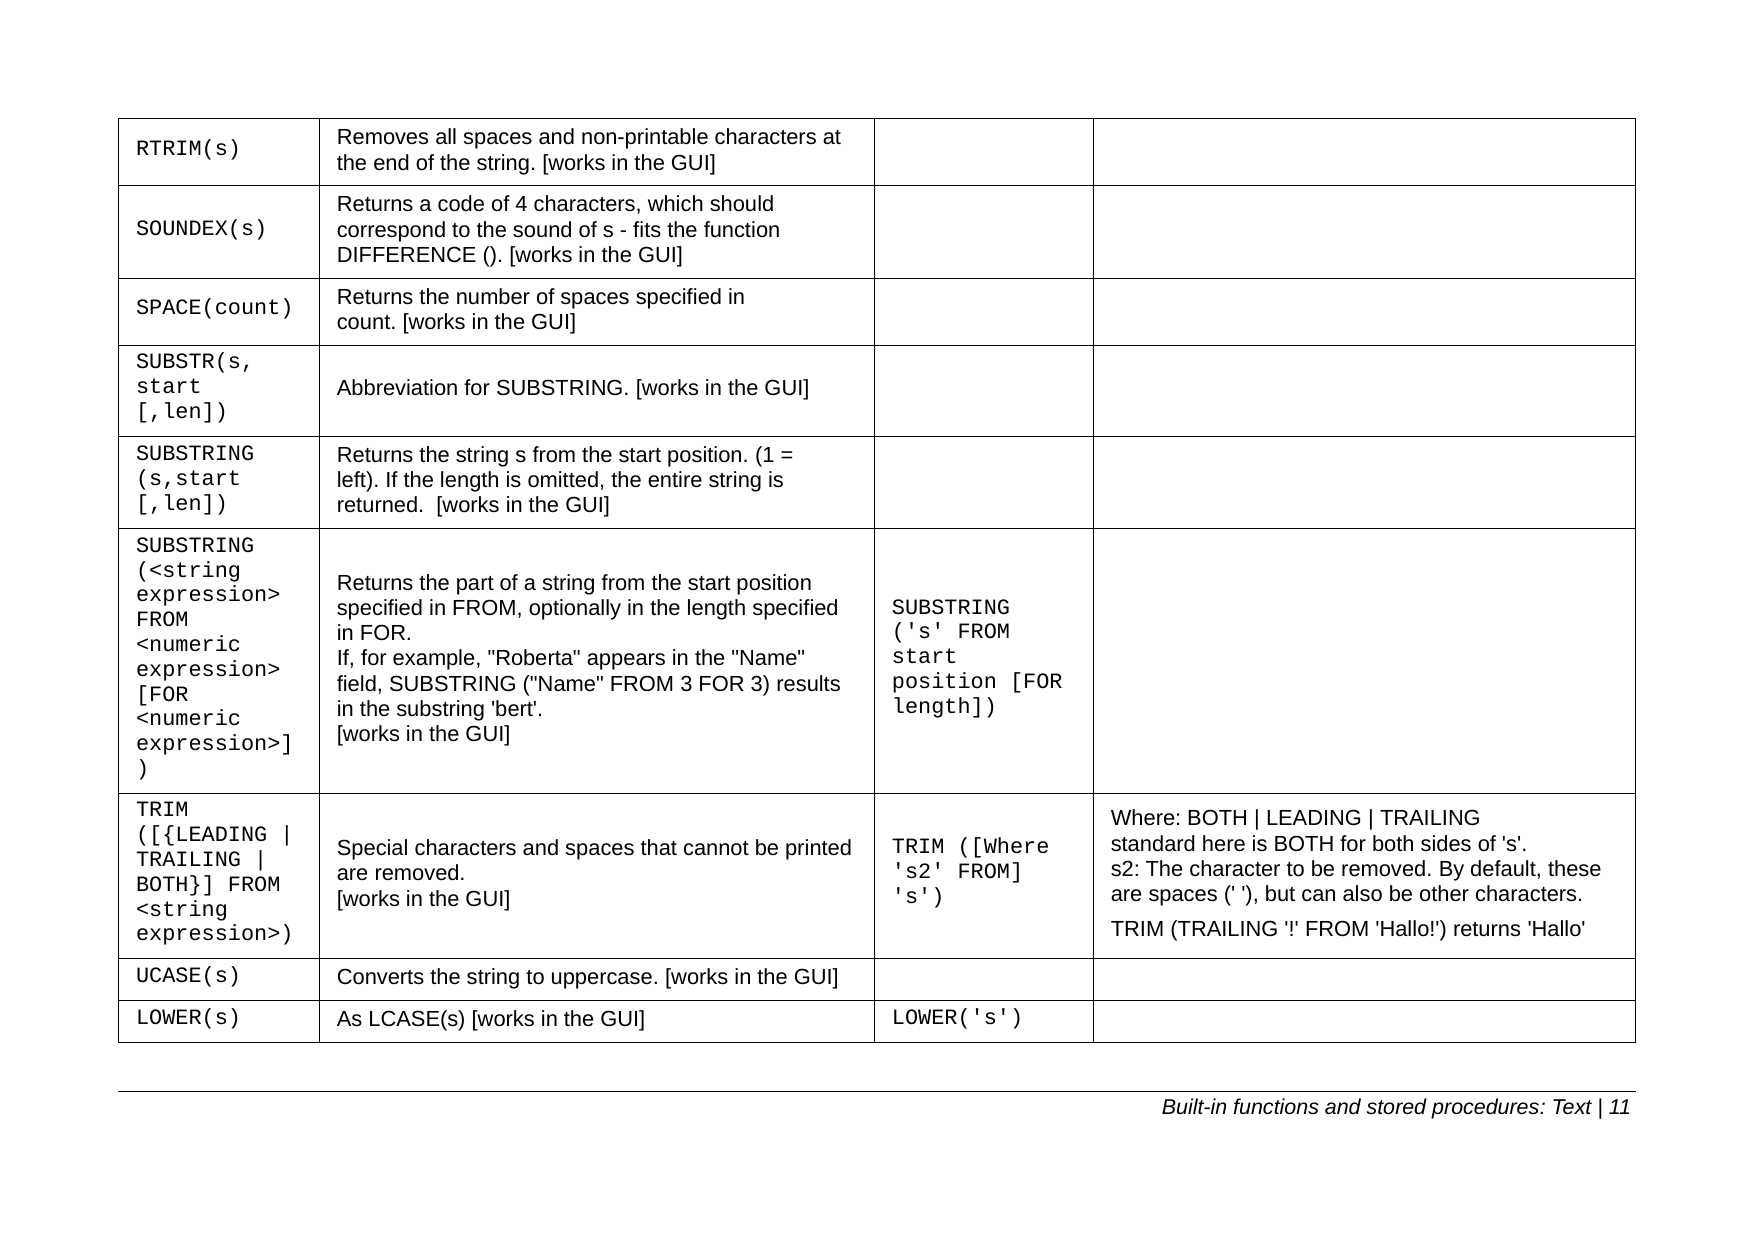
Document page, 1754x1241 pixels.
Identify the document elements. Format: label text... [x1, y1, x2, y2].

table_cell Abbreviation for SUBSTRING. [works in the GUI] [320, 346, 874, 436]
table_cell SUBSTR(s, start [,len]) [119, 346, 319, 436]
table_cell [1094, 959, 1635, 1000]
table_cell SOUNDEX(s) [119, 186, 319, 277]
table_cell [1094, 529, 1635, 792]
table_cell LOWER(s) [119, 1001, 319, 1042]
table_cell As LCASE(s) [works in the GUI] [320, 1001, 874, 1042]
table_cell SUBSTRING (<string expression> FROM <numeric expression> [FOR <numeric expression>]) [119, 529, 319, 792]
table_cell Removes all spaces and non-printable characters at the end of the string. [works in the GUI] [320, 119, 874, 185]
table_cell [1094, 437, 1635, 528]
table_cell [875, 437, 1093, 528]
table_cell Where: BOTH | LEADING | TRAILING standard here is BOTH for both sides of 's'. s2: The character to be removed. By default, these are spaces (' '), but can also be other characters. TRIM (TRAILING '!' FROM 'Hallo!') returns 'Hallo' [1094, 794, 1635, 958]
table_cell SUBSTRING (s,start [,len]) [119, 437, 319, 528]
table_cell UCASE(s) [119, 959, 319, 1000]
table_cell TRIM ([{LEADING | TRAILING | BOTH}] FROM <string expression>) [119, 794, 319, 958]
table_cell Returns the part of a string from the start position specified in FROM, optionally in the length specified in FOR. If, for example, "Roberta" appears in the "Name" field, SUBSTRING ("Name" FROM 3 FOR 3) results in the substring 'bert'. [works in the GUI] [320, 529, 874, 792]
table_cell Special characters and spaces that cannot be printed are removed. [works in the GUI] [320, 794, 874, 958]
table_cell Converts the string to uppercase. [works in the GUI] [320, 959, 874, 1000]
table_cell [875, 186, 1093, 277]
table_cell Returns the number of spaces specified in count. [works in the GUI] [320, 279, 874, 344]
table_cell [1094, 346, 1635, 436]
table_cell [1094, 279, 1635, 344]
table_cell SPACE(count) [119, 279, 319, 344]
table_cell Returns the string s from the start position. (1 = left). If the length is omitted, the entire string is returned. [works in the GUI] [320, 437, 874, 528]
table_cell [1094, 1001, 1635, 1042]
table_cell [875, 119, 1093, 185]
table_cell [1094, 186, 1635, 277]
table_cell Returns a code of 4 characters, which should correspond to the sound of s - fits the function DIFFERENCE (). [works in the GUI] [320, 186, 874, 277]
table_cell TRIM ([Where 's2' FROM] 's') [875, 794, 1093, 958]
table_cell [875, 959, 1093, 1000]
table_cell [875, 346, 1093, 436]
table_cell [875, 279, 1093, 344]
table_cell SUBSTRING ('s' FROM start position [FOR length]) [875, 529, 1093, 792]
table_cell [1094, 119, 1635, 185]
table_cell RTRIM(s) [119, 119, 319, 185]
table_cell LOWER('s') [875, 1001, 1093, 1042]
